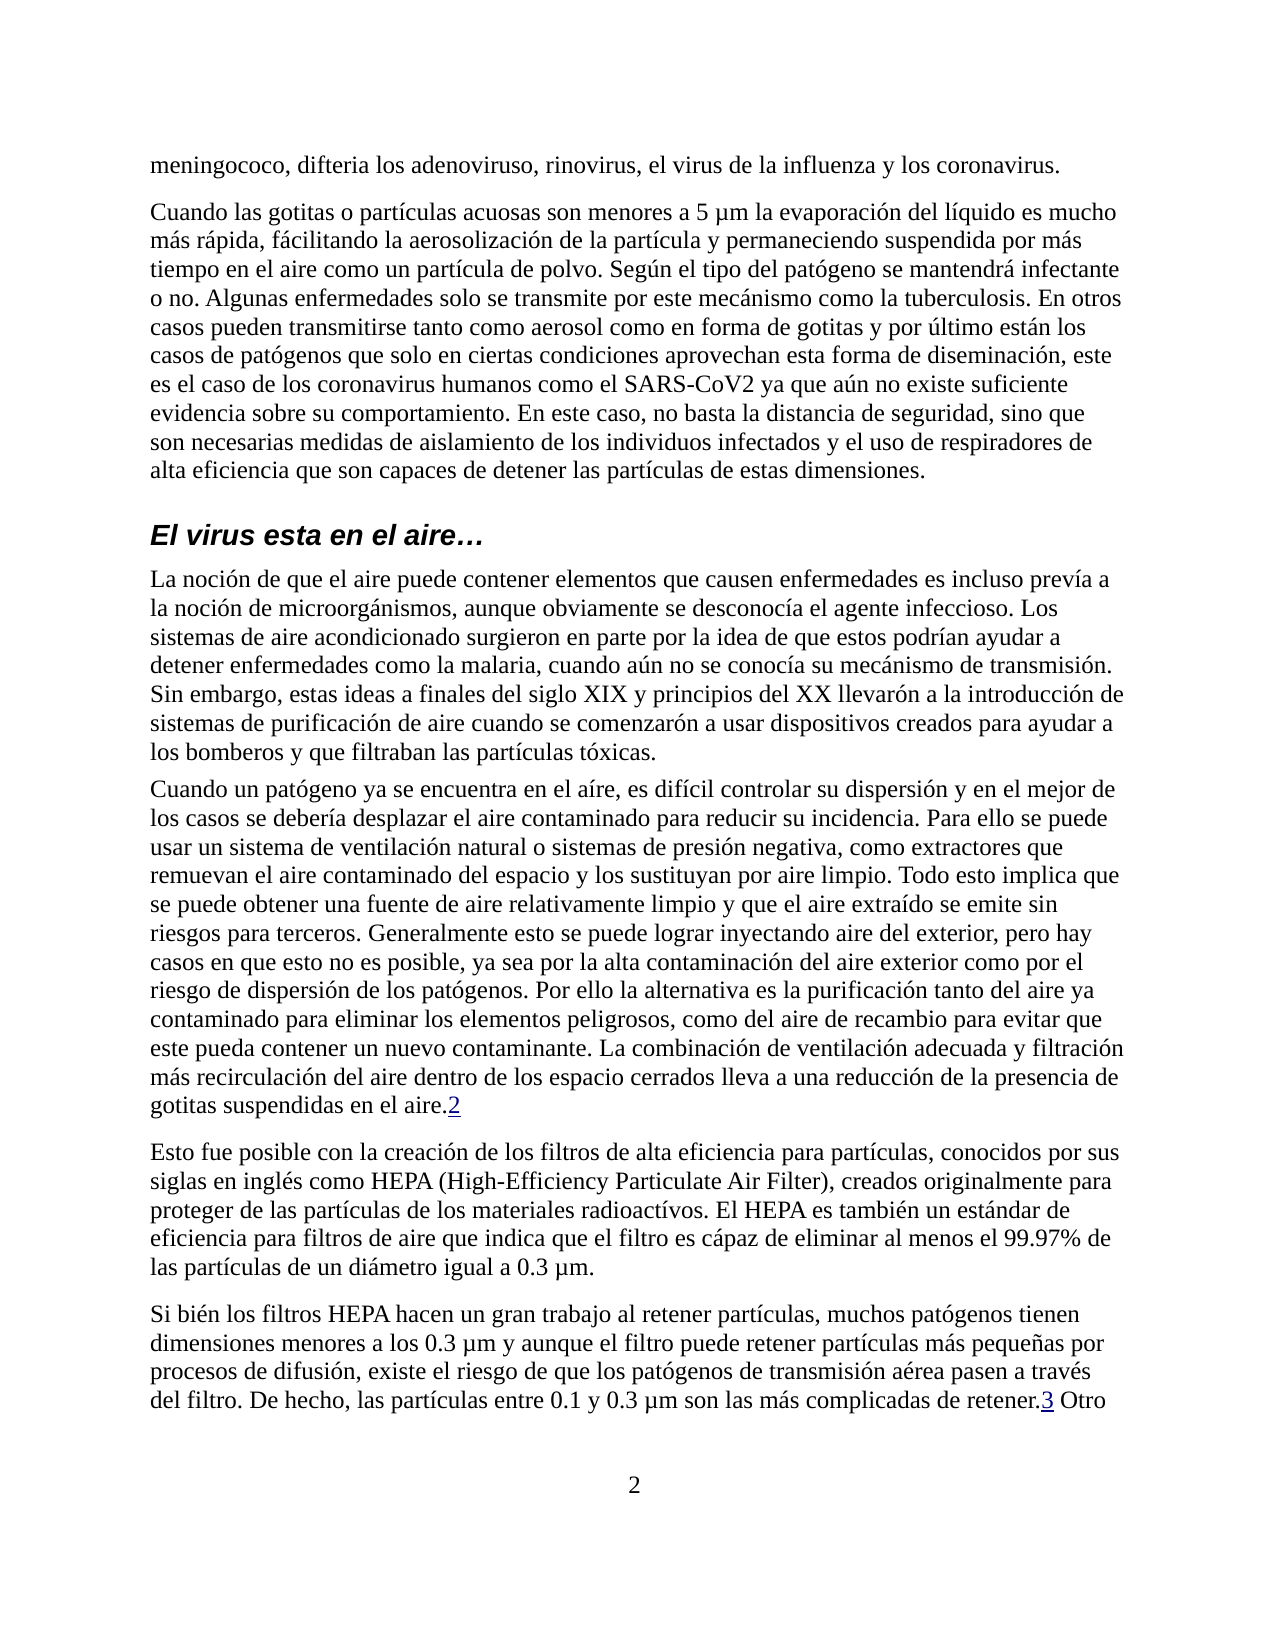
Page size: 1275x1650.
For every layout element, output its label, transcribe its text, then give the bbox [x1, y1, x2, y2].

text meningococo, difteria los adenoviruso, rinovirus, el virus de la influenza y los coronavirus. [150, 150, 1125, 179]
text La noción de que el aire puede contener elementos que causen enfermedades es incluso prevía a la noción de microorgánismos, aunque obviamente se desconocía el agente infeccioso. Los sistemas de aire acondicionado surgieron en parte por la idea de que estos podrían ayudar a detener enfermedades como la malaria, cuando aún no se conocía su mecánismo de transmisión. Sin embargo, estas ideas a finales del siglo XIX y principios del XX llevarón a la introducción de sistemas de purificación de aire cuando se comenzarón a usar dispositivos creados para ayudar a los bomberos y que filtraban las partículas tóxicas. [150, 564, 1125, 765]
text Si bién los filtros HEPA hacen un gran trabajo al retener partículas, muchos patógenos tienen dimensiones menores a los 0.3 µm y aunque el filtro puede retener partículas más pequeñas por procesos de difusión, existe el riesgo de que los patógenos de transmisión aérea pasen a través del filtro. De hecho, las partículas entre 0.1 y 0.3 µm son las más complicadas de retener.3 Otro [150, 1299, 1125, 1414]
text Cuando las gotitas o partículas acuosas son menores a 5 µm la evaporación del líquido es mucho más rápida, fácilitando la aerosolización de la partícula y permaneciendo suspendida por más tiempo en el aire como un partícula de polvo. Según el tipo del patógeno se mantendrá infectante o no. Algunas enfermedades solo se transmite por este mecánismo como la tuberculosis. En otros casos pueden transmitirse tanto como aerosol como en forma de gotitas y por último están los casos de patógenos que solo en ciertas condiciones aprovechan esta forma de diseminación, este es el caso de los coronavirus humanos como el SARS-CoV2 ya que aún no existe suficiente evidencia sobre su comportamiento. En este caso, no basta la distancia de seguridad, sino que son necesarias medidas de aislamiento de los individuos infectados y el uso de respiradores de alta eficiencia que son capaces de detener las partículas de estas dimensiones. [150, 197, 1125, 484]
text Cuando un patógeno ya se encuentra en el aíre, es difícil controlar su dispersión y en el mejor de los casos se debería desplazar el aire contaminado para reducir su incidencia. Para ello se puede usar un sistema de ventilación natural o sistemas de presión negativa, como extractores que remuevan el aire contaminado del espacio y los sustituyan por aire limpio. Todo esto implica que se puede obtener una fuente de aire relativamente limpio y que el aire extraído se emite sin riesgos para terceros. Generalmente esto se puede lograr inyectando aire del exterior, pero hay casos en que esto no es posible, ya sea por la alta contaminación del aire exterior como por el riesgo de dispersión de los patógenos. Por ello la alternativa es la purificación tanto del aire ya contaminado para eliminar los elementos peligrosos, como del aire de recambio para evitar que este pueda contener un nuevo contaminante. La combinación de ventilación adecuada y filtración más recirculación del aire dentro de los espacio cerrados lleva a una reducción de la presencia de gotitas suspendidas en el aire.2 [150, 774, 1125, 1119]
text Esto fue posible con la creación de los filtros de alta eficiencia para partículas, conocidos por sus siglas en inglés como HEPA (High-Efficiency Particulate Air Filter), creados originalmente para proteger de las partículas de los materiales radioactívos. El HEPA es también un estándar de eficiencia para filtros de aire que indica que el filtro es cápaz de eliminar al menos el 99.97% de las partículas de un diámetro igual a 0.3 µm. [150, 1137, 1125, 1281]
subtitle El virus esta en el aire… [150, 518, 1125, 552]
